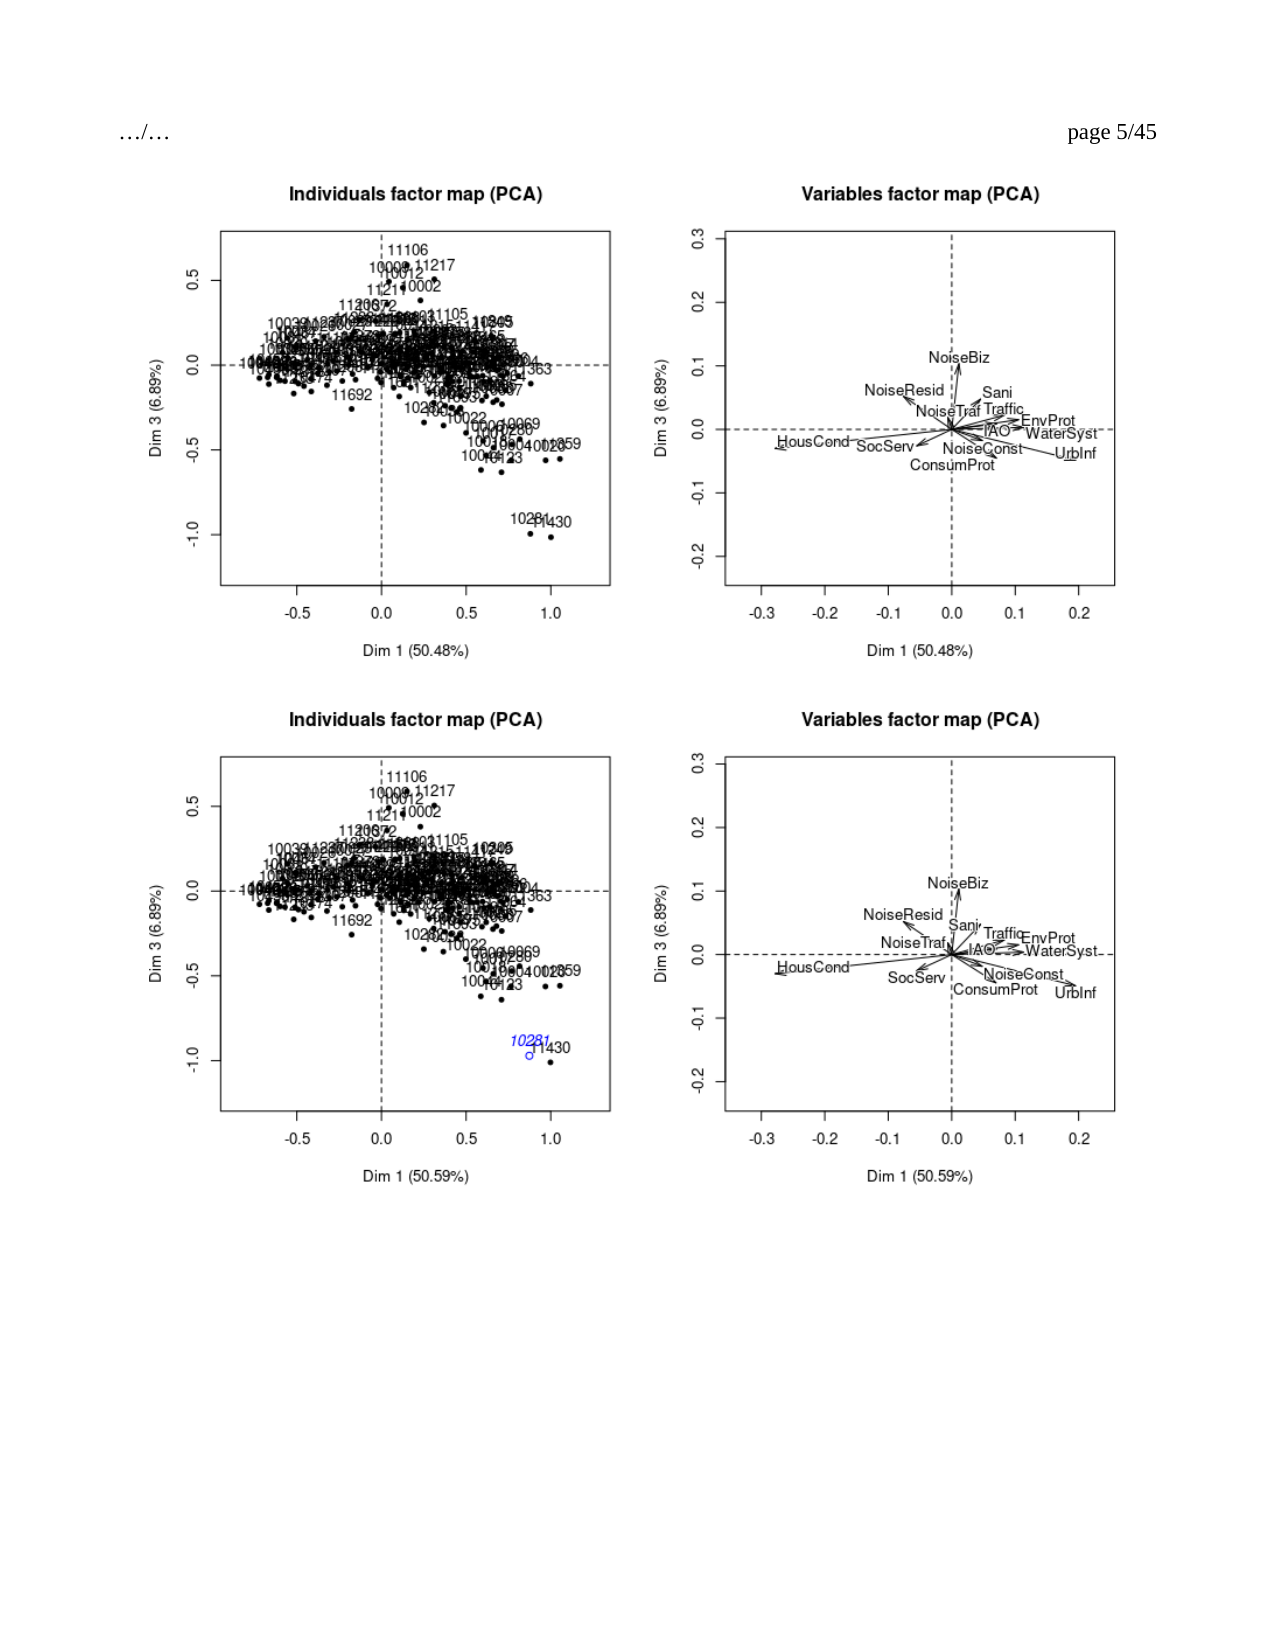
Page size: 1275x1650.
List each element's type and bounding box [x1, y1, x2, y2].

picture [148, 177, 1127, 1191]
